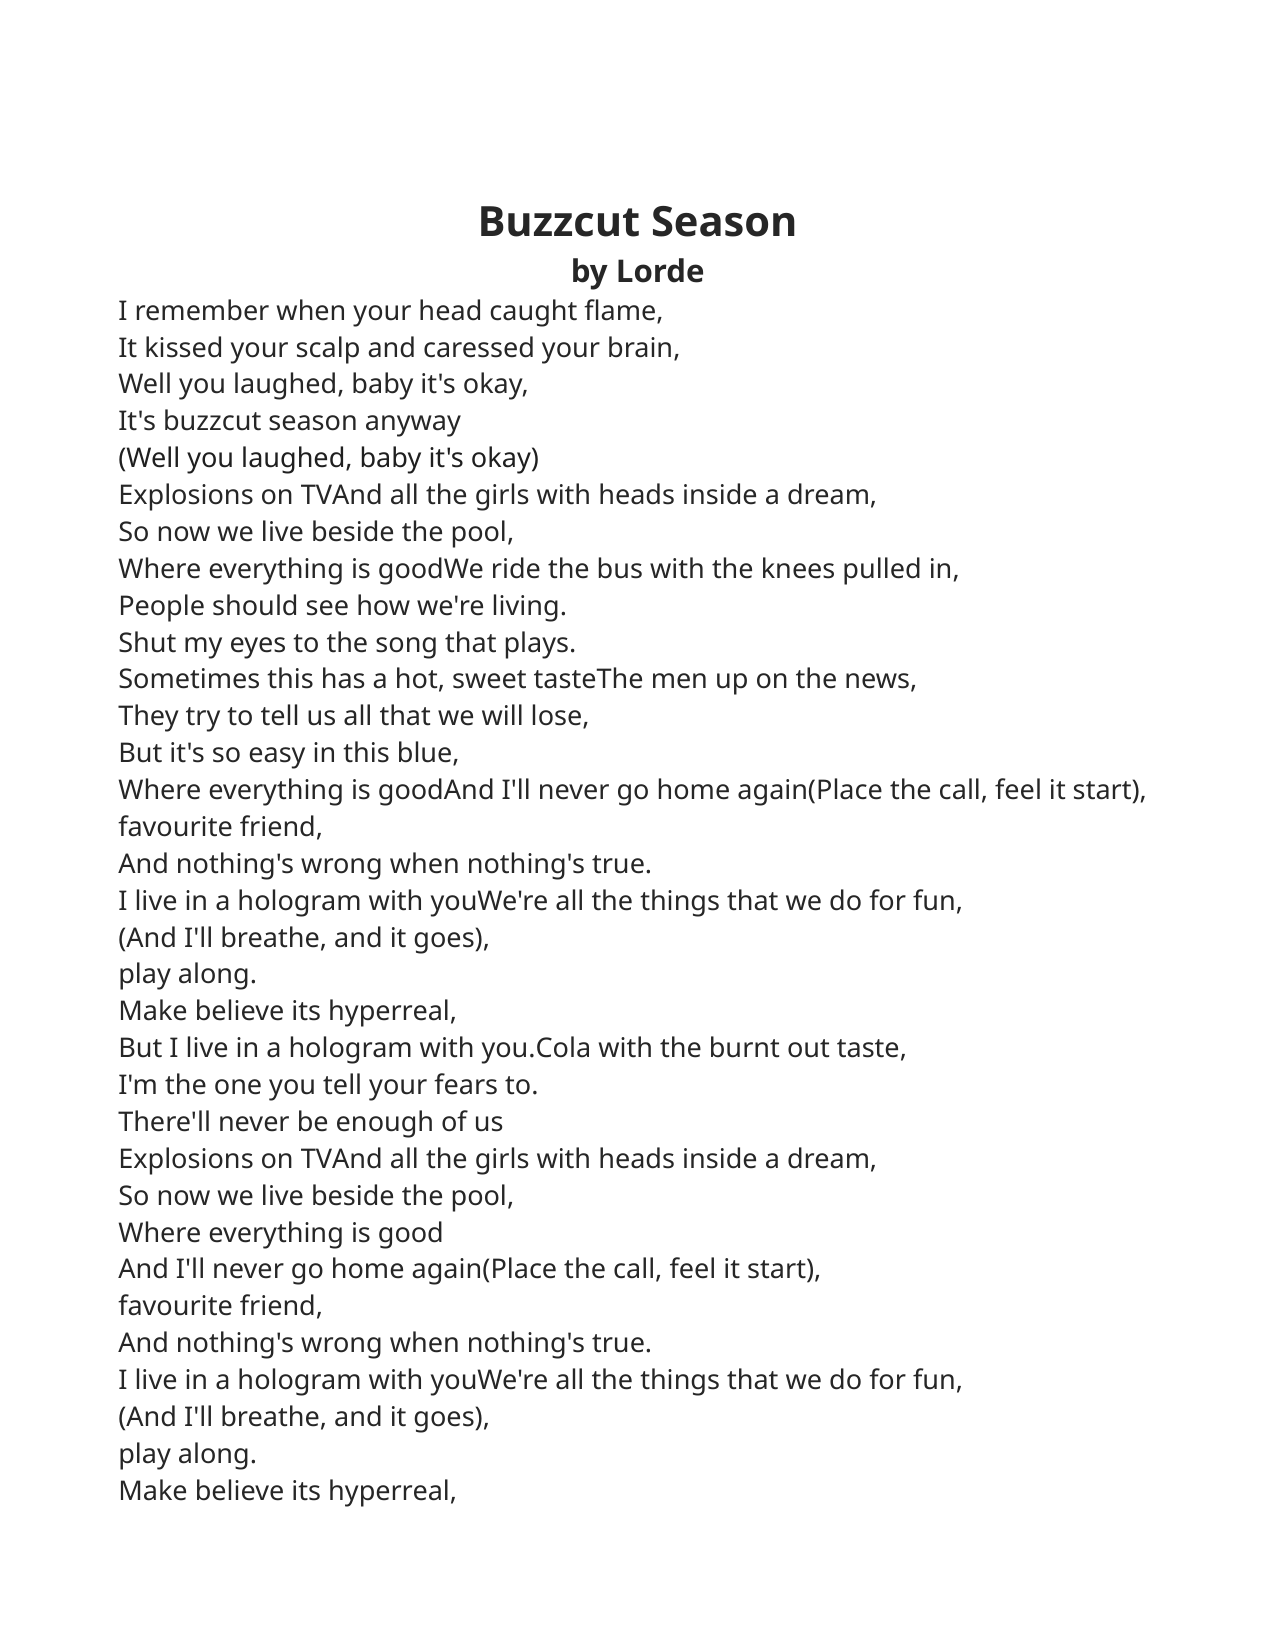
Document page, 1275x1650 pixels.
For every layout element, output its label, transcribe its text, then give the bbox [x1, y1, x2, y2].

text (Well you laughed, baby it's okay) [118, 439, 1157, 476]
text Explosions on TV And all the girls with heads inside a dream, [118, 476, 1157, 512]
text Where everything is good We ride the bus with the knees pulled in, [118, 549, 1157, 586]
text And nothing's wrong when nothing's true. [118, 1324, 1157, 1361]
text I remember when your head caught flame, [118, 291, 1157, 328]
text I live in a hologram with you We're all the things that we do for fun, [118, 881, 1157, 918]
text People should see how we're living. [118, 586, 1157, 623]
text favourite friend, [118, 807, 1157, 844]
text Explosions on TV And all the girls with heads inside a dream, [118, 1139, 1157, 1176]
text So now we live beside the pool, [118, 512, 1157, 549]
text Well you laughed, baby it's okay, [118, 365, 1157, 402]
text favourite friend, [118, 1287, 1157, 1324]
text And nothing's wrong when nothing's true. [118, 844, 1157, 881]
text Sometimes this has a hot, sweet taste The men up on the news, [118, 660, 1157, 697]
text But I live in a hologram with you. Cola with the burnt out taste, [118, 1029, 1157, 1066]
text But it's so easy in this blue, [118, 734, 1157, 771]
text They try to tell us all that we will lose, [118, 697, 1157, 734]
text play along. [118, 1434, 1157, 1471]
text Make believe its hyperreal, [118, 992, 1157, 1029]
text play along. [118, 955, 1157, 992]
text (And I'll breathe, and it goes), [118, 918, 1157, 955]
text by Lorde [118, 249, 1157, 291]
text It kissed your scalp and caressed your brain, [118, 328, 1157, 365]
text So now we live beside the pool, [118, 1176, 1157, 1213]
text (And I'll breathe, and it goes), [118, 1397, 1157, 1434]
text Where everything is good And I'll never go home again (Place the call, feel it start), [118, 771, 1157, 807]
text It's buzzcut season anyway [118, 402, 1157, 439]
text I live in a hologram with you We're all the things that we do for fun, [118, 1361, 1157, 1397]
text Make believe its hyperreal, [118, 1471, 1157, 1508]
text Where everything is good [118, 1213, 1157, 1250]
text Buzzcut Season [118, 192, 1157, 249]
text Shut my eyes to the song that plays. [118, 623, 1157, 660]
text And I'll never go home again (Place the call, feel it start), [118, 1250, 1157, 1287]
text I'm the one you tell your fears to. [118, 1066, 1157, 1102]
text There'll never be enough of us [118, 1102, 1157, 1139]
